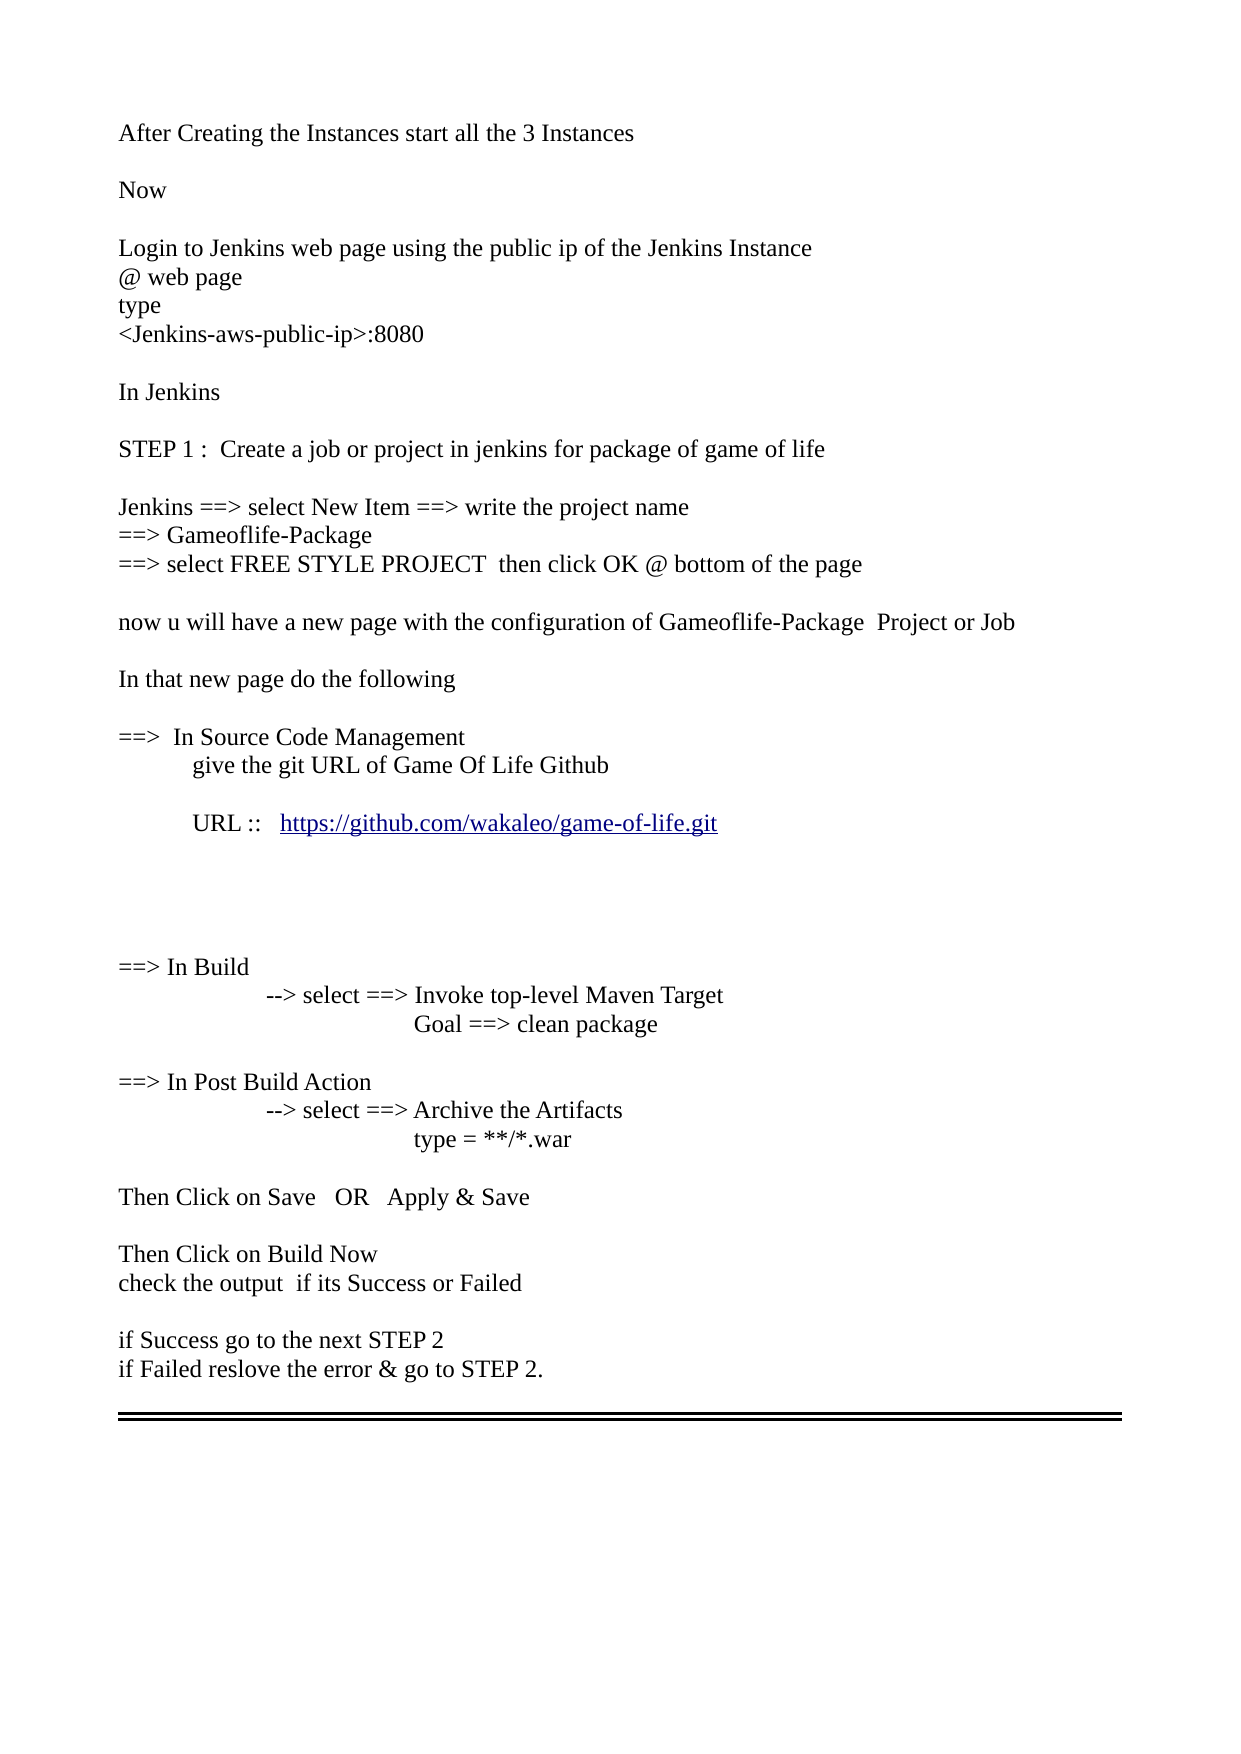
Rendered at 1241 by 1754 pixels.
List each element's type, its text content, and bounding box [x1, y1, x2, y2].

text STEP 1 : Create a job or project in jenkins for package of game of life [118, 434, 1122, 463]
text ==> In Build [118, 952, 1122, 981]
text In that new page do the following [118, 664, 1122, 693]
text Now [118, 176, 1122, 204]
text Then Click on Build Now [118, 1239, 1122, 1268]
text --> select ==> Invoke top-level Maven Target [118, 981, 1122, 1009]
text @ web page [118, 262, 1122, 291]
text ==> select FREE STYLE PROJECT then click OK @ bottom of the page [118, 549, 1122, 578]
text give the git URL of Game Of Life Github [118, 751, 1122, 779]
text if Success go to the next STEP 2 [118, 1326, 1122, 1354]
text URL :: https://github.com/wakaleo/game-of-life.git [118, 808, 1122, 837]
text check the output if its Success or Failed [118, 1268, 1122, 1297]
text --> select ==> Archive the Artifacts [118, 1096, 1122, 1124]
text ==> Gameoflife-Package [118, 521, 1122, 549]
text After Creating the Instances start all the 3 Instances [118, 118, 1122, 147]
text In Jenkins [118, 377, 1122, 406]
text Then Click on Save OR Apply & Save [118, 1182, 1122, 1211]
text if Failed reslove the error & go to STEP 2. [118, 1354, 1122, 1383]
text Jenkins ==> select New Item ==> write the project name [118, 492, 1122, 521]
text Goal ==> clean package [118, 1009, 1122, 1038]
text type [118, 291, 1122, 319]
text <Jenkins-aws-public-ip>:8080 [118, 319, 1122, 348]
text ==> In Post Build Action [118, 1067, 1122, 1096]
text ==> In Source Code Management [118, 722, 1122, 751]
text Login to Jenkins web page using the public ip of the Jenkins Instance [118, 233, 1122, 262]
text now u will have a new page with the configuration of Gameoflife-Package Project or Job [118, 607, 1122, 636]
text type = **/*.war [118, 1124, 1122, 1153]
